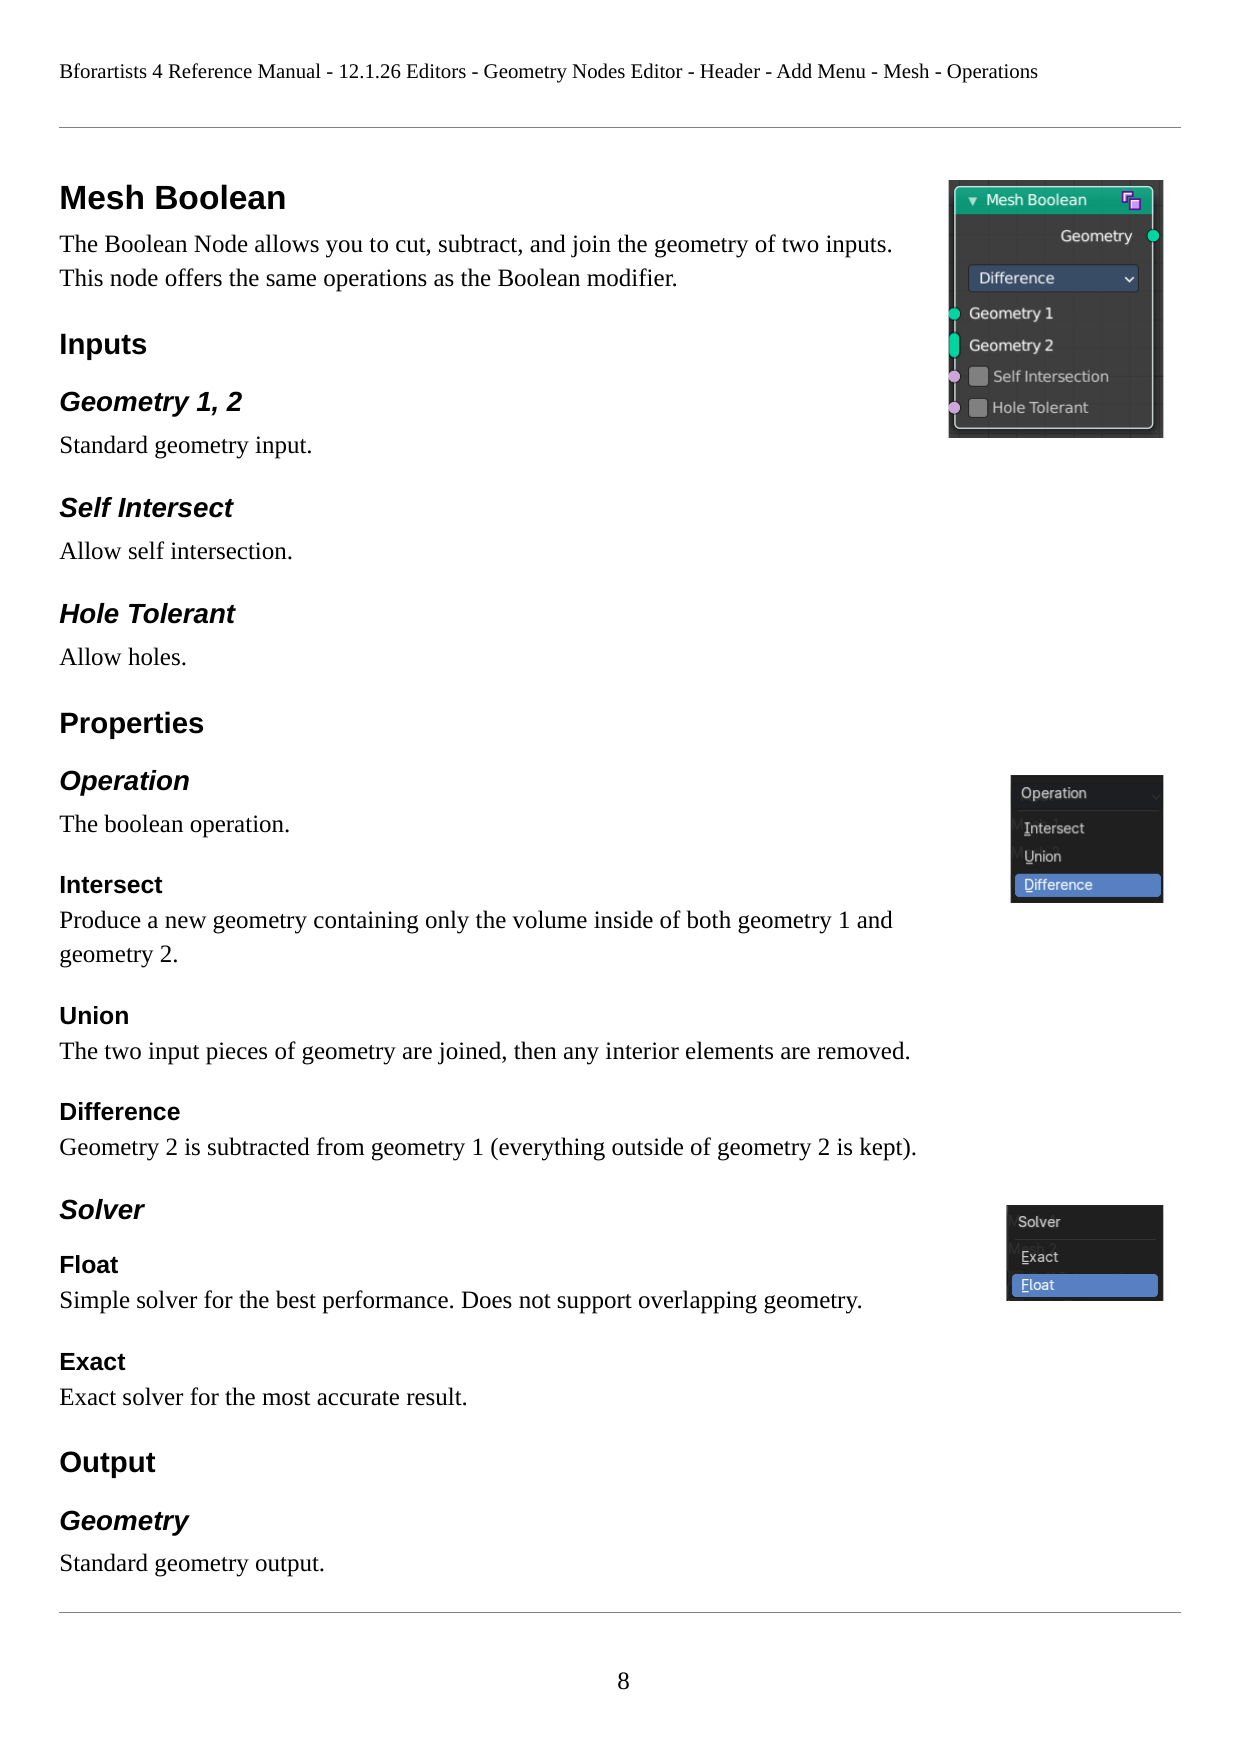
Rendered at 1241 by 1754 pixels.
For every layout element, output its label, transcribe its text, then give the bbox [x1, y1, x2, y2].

subtitle [1164, 1251, 1181, 1279]
subtitle Solver [59, 1194, 1181, 1226]
text Produce a new geometry containing only the volume inside of both geometry 1 and geometry 2. [59, 905, 1181, 968]
picture [948, 180, 1164, 438]
subtitle Properties [59, 706, 1181, 739]
subtitle Hole Tolerant [59, 597, 1181, 629]
text Standard geometry input. [59, 430, 1181, 459]
subtitle Intersect [59, 870, 1010, 899]
subtitle [1164, 870, 1181, 899]
picture [1010, 775, 1164, 903]
text Exact solver for the most accurate result. [59, 1382, 1181, 1411]
text The two input pieces of geometry are joined, then any interior elements are removed. [59, 1036, 1181, 1064]
text Standard geometry output. [59, 1548, 1181, 1577]
subtitle [1164, 386, 1181, 417]
subtitle Difference [59, 1097, 1181, 1126]
subtitle [1164, 327, 1181, 361]
subtitle Inputs [59, 327, 948, 361]
text Allow self intersection. [59, 536, 1181, 565]
subtitle Output [59, 1445, 1181, 1479]
picture [1006, 1205, 1164, 1301]
subtitle Float [59, 1251, 1006, 1279]
text Simple solver for the best performance. Does not support overlapping geometry. [59, 1285, 1181, 1314]
text The Boolean Node allows you to cut, subtract, and join the geometry of two inputs. This node offers the same operations as the Boolean modifier. [59, 229, 948, 292]
subtitle Self Intersect [59, 492, 1181, 523]
text [1164, 809, 1181, 837]
subtitle Mesh Boolean [59, 178, 1181, 216]
text Geometry 2 is subtracted from geometry 1 (everything outside of geometry 2 is kept). [59, 1132, 1181, 1161]
subtitle Operation [59, 764, 1181, 796]
text Allow holes. [59, 642, 1181, 671]
subtitle Geometry [59, 1504, 1181, 1536]
subtitle Union [59, 1001, 1181, 1029]
text The boolean operation. [59, 809, 1010, 837]
subtitle Geometry 1, 2 [59, 386, 948, 417]
subtitle Exact [59, 1347, 1181, 1376]
